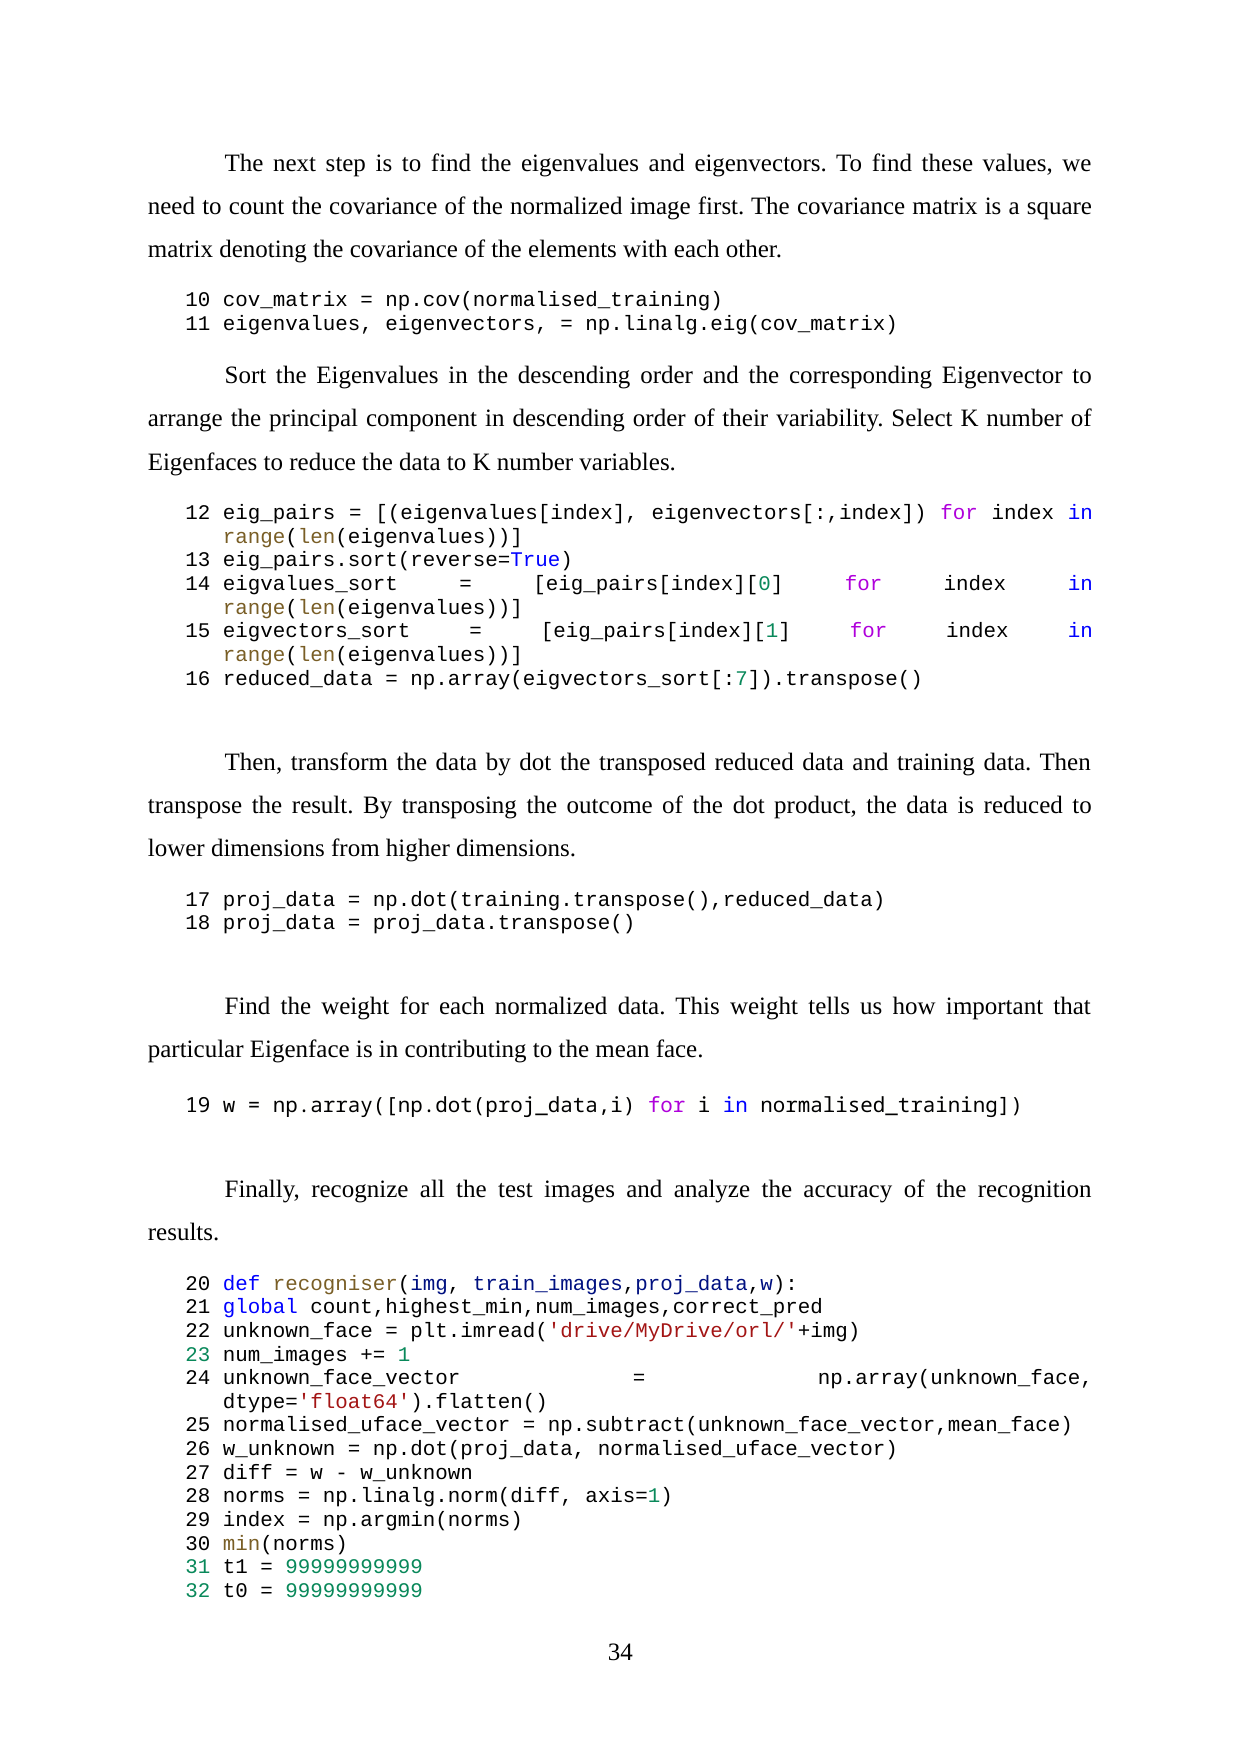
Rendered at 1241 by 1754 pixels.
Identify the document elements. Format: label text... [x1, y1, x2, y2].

text Then, transform the data by dot the transposed reduced data and training data. Then transpose the result. By transposing the outcome of the dot product, the data is reduced to lower dimensions from higher dimensions. [148, 747, 1093, 862]
list cov_matrix = np.cov(normalised_training) [185, 289, 1093, 313]
text The next step is to find the eigenvalues and eigenvectors. To find these values, we need to count the covariance of the normalized image first. The covariance matrix is a square matrix denoting the covariance of the elements with each other. [148, 148, 1093, 263]
list reduced_data = np.array(eigvectors_sort[:7]).transpose() [185, 668, 1093, 691]
list unknown_face = plt.imread('drive/MyDrive/orl/'+img) [185, 1320, 1093, 1343]
list index = np.argmin(norms) [185, 1509, 1093, 1533]
list eigvalues_sort = [eig_pairs[index][0] for index in range(len(eigenvalues))] [185, 573, 1093, 620]
list w = np.array([np.dot(proj_data,i) for i in normalised_training]) [185, 1090, 1093, 1118]
list global count,highest_min,num_images,correct_pred [185, 1296, 1093, 1320]
list normalised_uface_vector = np.subtract(unknown_face_vector,mean_face) [185, 1414, 1093, 1438]
list t0 = 99999999999 [185, 1580, 1093, 1604]
list eigenvalues, eigenvectors, = np.linalg.eig(cov_matrix) [185, 313, 1093, 337]
list norms = np.linalg.norm(diff, axis=1) [185, 1485, 1093, 1509]
list proj_data = proj_data.transpose() [185, 912, 1093, 936]
text Find the weight for each normalized data. This weight tells us how important that particular Eigenface is in contributing to the mean face. [148, 991, 1093, 1063]
list t1 = 99999999999 [185, 1556, 1093, 1580]
list def recogniser(img, train_images,proj_data,w): [185, 1273, 1093, 1296]
list w_unknown = np.dot(proj_data, normalised_uface_vector) [185, 1438, 1093, 1462]
list num_images += 1 [185, 1343, 1093, 1367]
list min(norms) [185, 1533, 1093, 1556]
list proj_data = np.dot(training.transpose(),reduced_data) [185, 888, 1093, 912]
text Finally, recognize all the test images and analyze the accuracy of the recognition results. [148, 1174, 1093, 1246]
text Sort the Eigenvalues in the descending order and the corresponding Eigenvector to arrange the principal component in descending order of their variability. Select K number of Eigenfaces to reduce the data to K number variables. [148, 360, 1093, 475]
list diff = w - w_unknown [185, 1462, 1093, 1485]
list eig_pairs = [(eigenvalues[index], eigenvectors[:,index]) for index in range(len(eigenvalues))] [185, 502, 1093, 549]
list eig_pairs.sort(reverse=True) [185, 549, 1093, 573]
list eigvectors_sort = [eig_pairs[index][1] for index in range(len(eigenvalues))] [185, 620, 1093, 668]
list unknown_face_vector = np.array(unknown_face, dtype='float64').flatten() [185, 1367, 1093, 1414]
